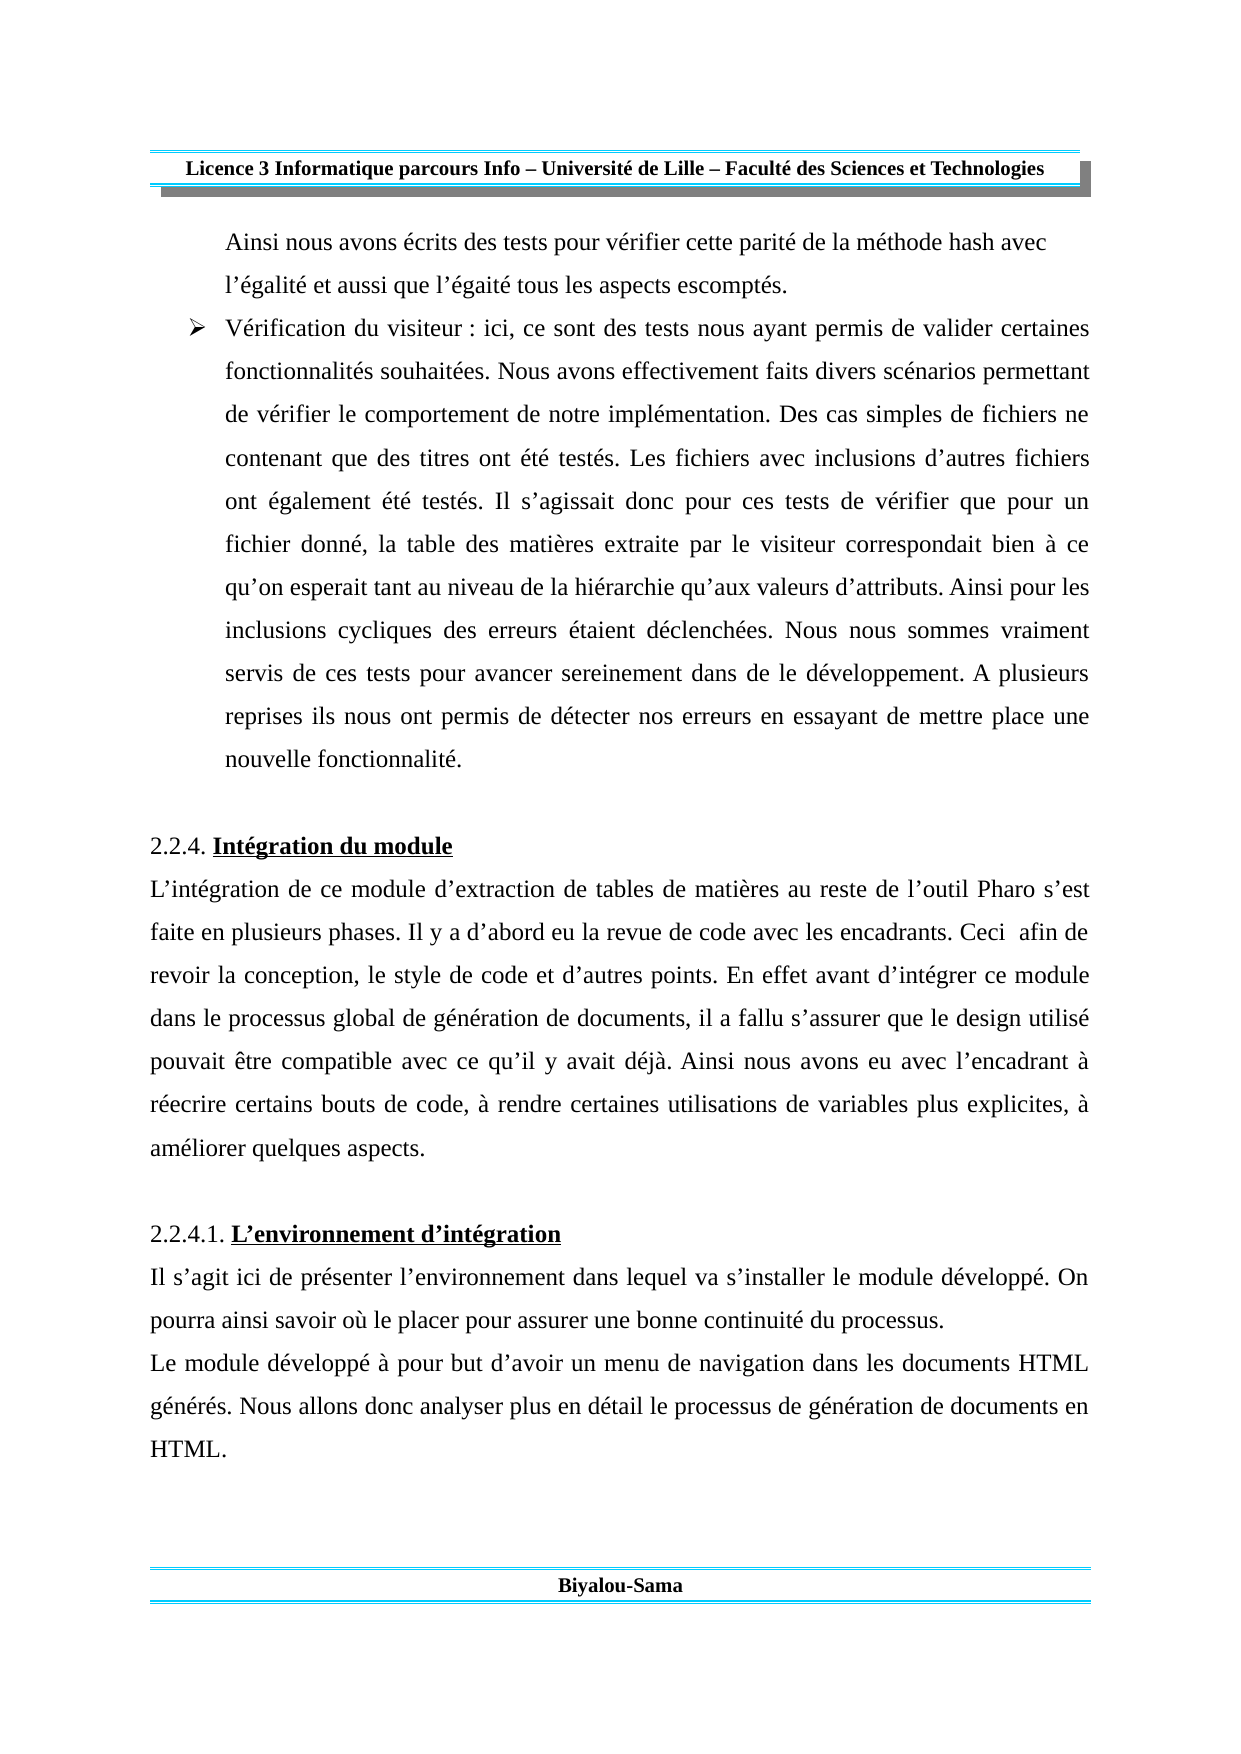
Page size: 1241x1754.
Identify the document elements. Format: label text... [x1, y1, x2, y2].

list Vérification du visiteur : ici, ce sont des tests nous ayant permis de valider certaines fonctionnalités souhaitées. Nous avons effectivement faits divers scénarios permettant de vérifier le comportement de notre implémentation. Des cas simples de fichiers ne contenant que des titres ont été testés. Les fichiers avec inclusions d’autres fichiers ont également été testés. Il s’agissait donc pour ces tests de vérifier que pour un fichier donné, la table des matières extraite par le visiteur correspondait bien à ce qu’on esperait tant au niveau de la hiérarchie qu’aux valeurs d’attributs. Ainsi pour les inclusions cycliques des erreurs étaient déclenchées. Nous nous sommes vraiment servis de ces tests pour avancer sereinement dans de le développement. A plusieurs reprises ils nous ont permis de détecter nos erreurs en essayant de mettre place une nouvelle fonctionnalité. [187, 313, 1091, 773]
text L’intégration de ce module d’extraction de tables de matières au reste de l’outil Pharo s’est faite en plusieurs phases. Il y a d’abord eu la revue de code avec les encadrants. Ceci afin de revoir la conception, le style de code et d’autres points. En effet avant d’intégrer ce module dans le processus global de génération de documents, il a fallu s’assurer que le design utilisé pouvait être compatible avec ce qu’il y avait déjà. Ainsi nous avons eu avec l’encadrant à réecrire certains bouts de code, à rendre certaines utilisations de variables plus explicites, à améliorer quelques aspects. [150, 874, 1091, 1161]
text Il s’agit ici de présenter l’environnement dans lequel va s’installer le module développé. On pourra ainsi savoir où le placer pour assurer une bonne continuité du processus. [150, 1262, 1091, 1334]
list Ainsi nous avons écrits des tests pour vérifier cette parité de la méthode hash avec l’égalité et aussi que l’égaité tous les aspects escomptés. [187, 227, 1091, 299]
text Le module développé à pour but d’avoir un menu de navigation dans les documents HTML générés. Nous allons donc analyser plus en détail le processus de génération de documents en HTML. [150, 1348, 1091, 1463]
text 2.2.4.1. L’environnement d’intégration [150, 1219, 1091, 1248]
text 2.2.4. Intégration du module [150, 831, 1091, 859]
